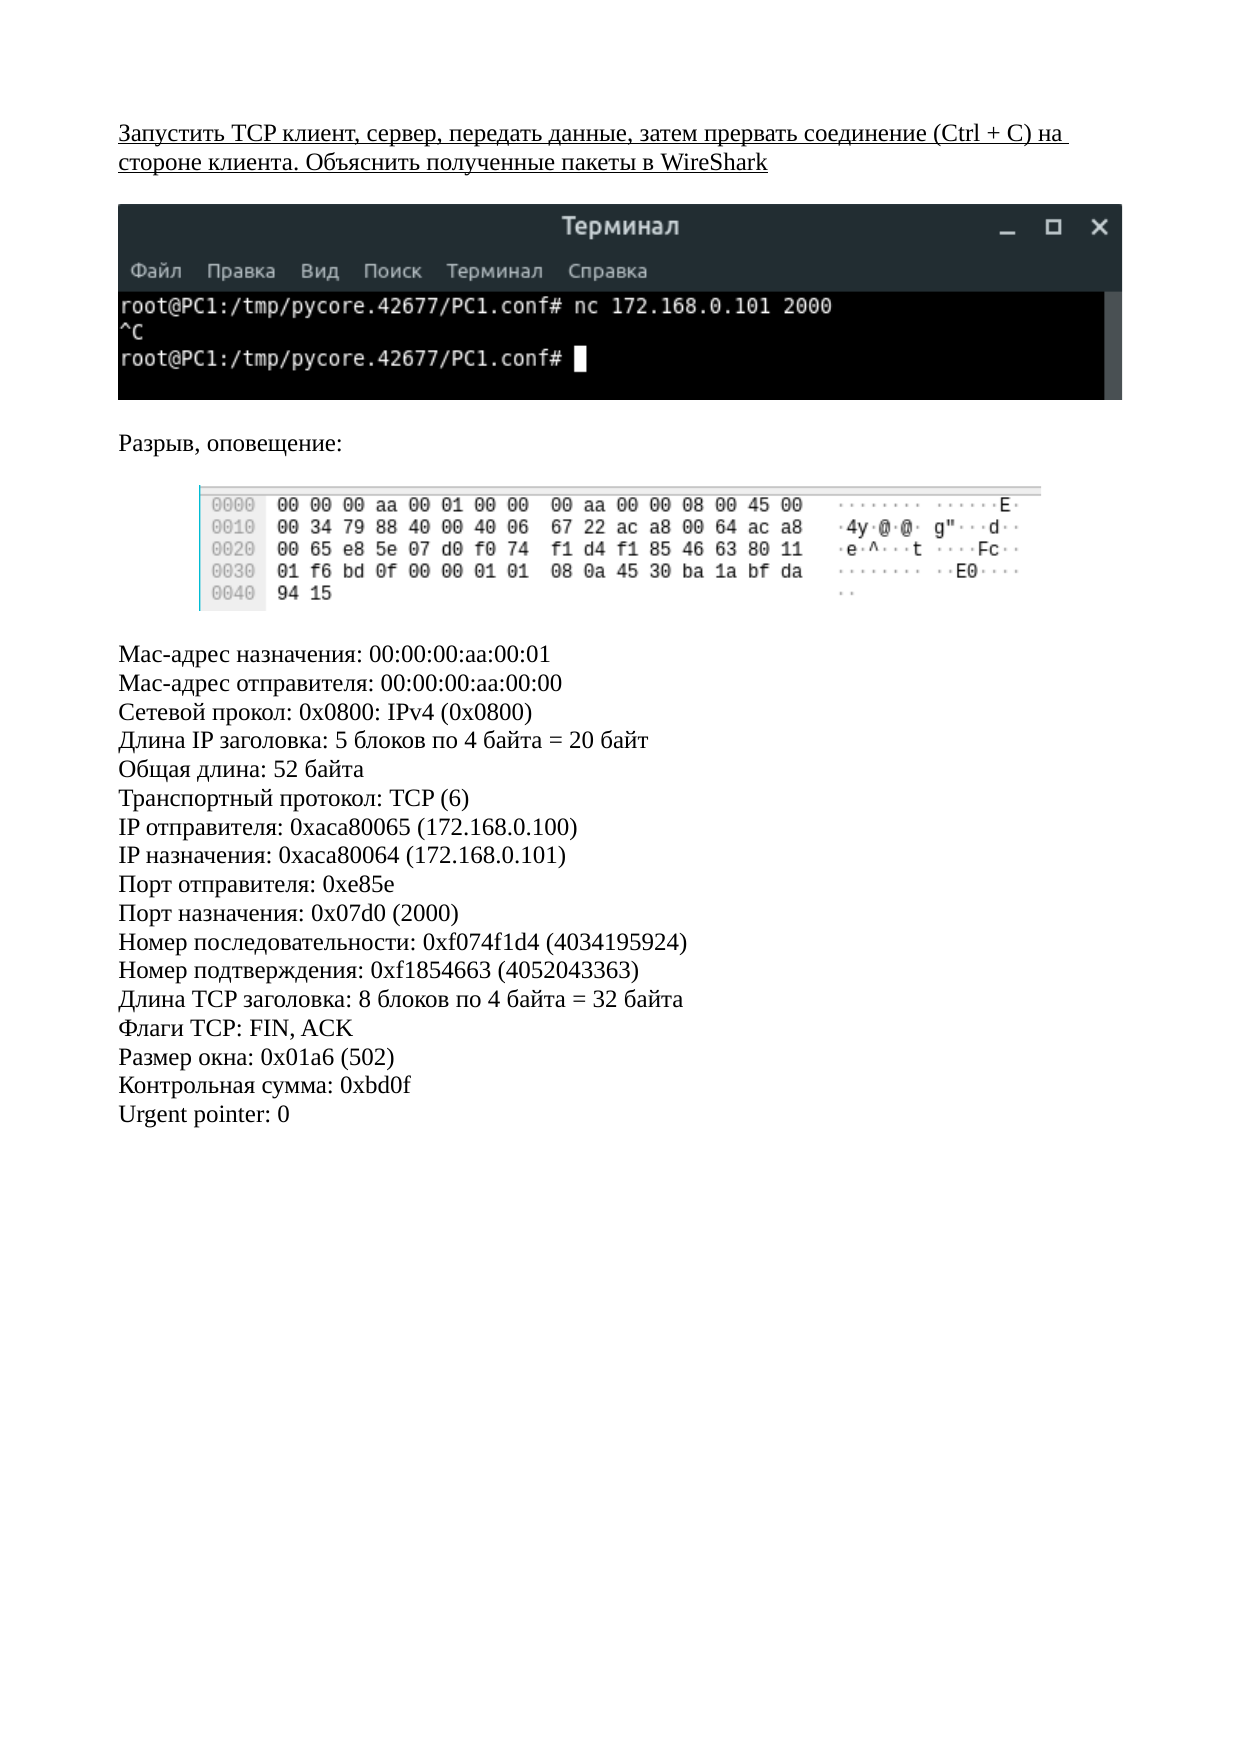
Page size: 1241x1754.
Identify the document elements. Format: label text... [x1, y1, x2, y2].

text Сетевой прокол: 0x0800: IPv4 (0x0800) Длина IP заголовка: 5 блоков по 4 байта = 20 байт [118, 697, 1122, 754]
text Urgent pointer: 0 [118, 1099, 1122, 1128]
text Mac-адрес отправителя: 00:00:00:aa:00:00 [118, 668, 1122, 697]
text Запустить TCP клиент, сервер, передать данные, затем прервать соединение (Ctrl + C) на стороне клиента. Объяснить полученные пакеты в WireShark [118, 118, 1122, 176]
text Mac-адрес назначения: 00:00:00:aa:00:01 [118, 639, 1122, 668]
text IP назначения: 0xaca80064 (172.168.0.101) Порт отправителя: 0xe85e [118, 841, 1122, 898]
text IP отправителя: 0xaca80065 (172.168.0.100) [118, 812, 1122, 841]
text Порт назначения: 0x07d0 (2000) Номер последовательности: 0xf074f1d4 (4034195924) [118, 898, 1122, 956]
text Общая длина: 52 байта Транспортный протокол: TCP (6) [118, 754, 1122, 812]
text Номер подтверждения: 0xf1854663 (4052043363) [118, 956, 1122, 984]
text Размер окна: 0x01а6 (502) [118, 1042, 1122, 1071]
picture [118, 204, 1123, 400]
text Флаги TCP: FIN, ACK [118, 1013, 1122, 1042]
text Длина TCP заголовка: 8 блоков по 4 байта = 32 байта [118, 984, 1122, 1013]
text Разрыв, оповещение: [118, 428, 1122, 457]
picture [199, 485, 1042, 611]
text Контрольная сумма: 0xbd0f [118, 1071, 1122, 1099]
